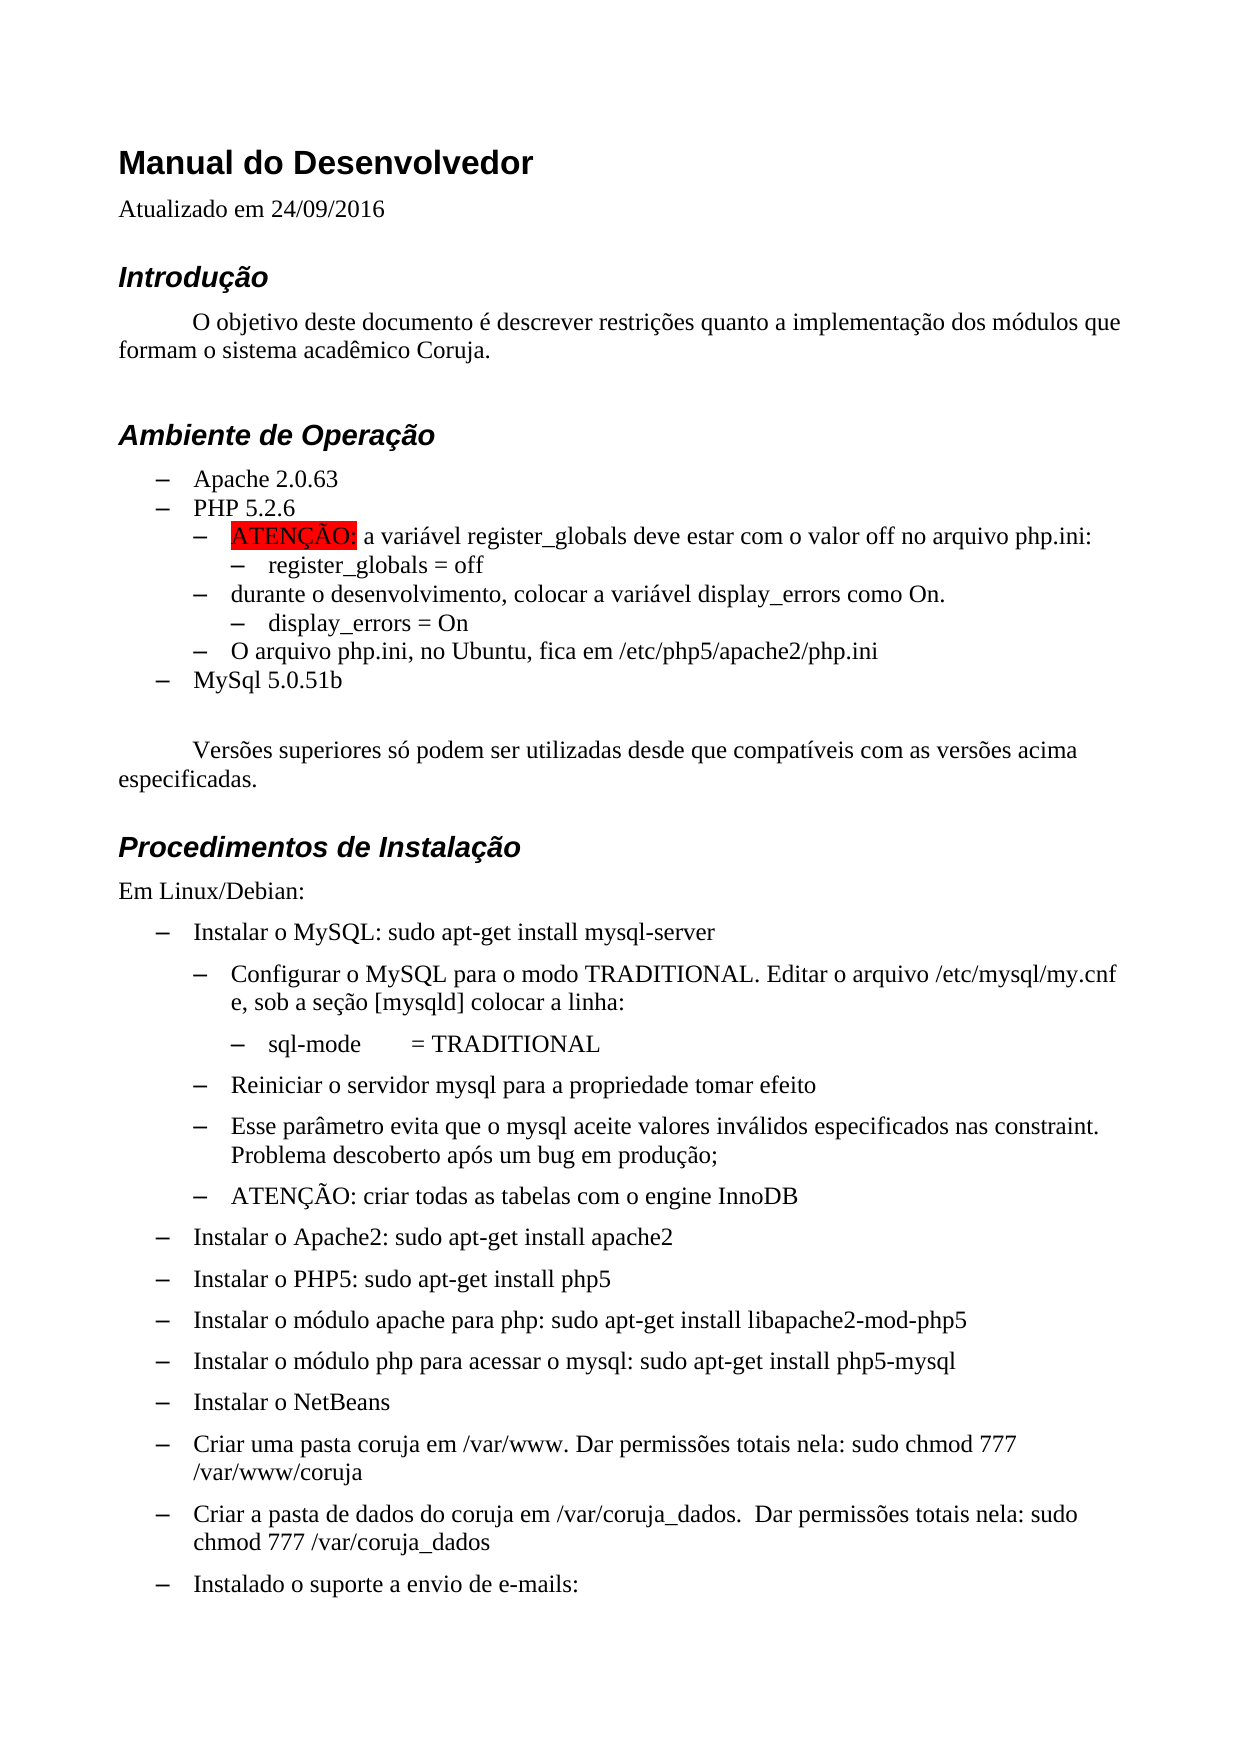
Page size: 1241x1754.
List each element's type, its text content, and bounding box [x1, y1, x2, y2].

subtitle Introdução [118, 261, 1122, 294]
text O objetivo deste documento é descrever restrições quanto a implementação dos módulos que formam o sistema acadêmico Coruja. [118, 307, 1122, 364]
list Instalar o MySQL: sudo apt-get install mysql-server [156, 917, 1122, 946]
list Instalar o módulo php para acessar o mysql: sudo apt-get install php5-mysql [156, 1346, 1122, 1375]
list Instalar o PHP5: sudo apt-get install php5 [156, 1264, 1122, 1292]
subtitle Procedimentos de Instalação [118, 830, 1122, 864]
list O arquivo php.ini, no Ubuntu, fica em /etc/php5/apache2/php.ini [193, 636, 1122, 665]
list sql-mode = TRADITIONAL [231, 1029, 1122, 1057]
list ATENÇÃO: criar todas as tabelas com o engine InnoDB [193, 1181, 1122, 1210]
list Esse parâmetro evita que o mysql aceite valores inválidos especificados nas constraint. Problema descoberto após um bug em produção; [193, 1111, 1122, 1169]
list display_errors = On [231, 608, 1122, 636]
list Instalar o NetBeans [156, 1387, 1122, 1416]
list durante o desenvolvimento, colocar a variável display_errors como On. [193, 579, 1122, 608]
subtitle Ambiente de Operação [118, 418, 1122, 451]
subtitle Manual do Desenvolvedor [118, 143, 1122, 182]
list Reiniciar o servidor mysql para a propriedade tomar efeito [193, 1070, 1122, 1099]
text Versões superiores só podem ser utilizadas desde que compatíveis com as versões acima especificadas. [118, 735, 1122, 793]
list Configurar o MySQL para o modo TRADITIONAL. Editar o arquivo /etc/mysql/my.cnf e, sob a seção [mysqld] colocar a linha: [193, 959, 1122, 1016]
list PHP 5.2.6 [156, 493, 1122, 521]
list ATENÇÃO: a variável register_globals deve estar com o valor off no arquivo php.ini: [193, 521, 1122, 550]
text Atualizado em 24/09/2016 [118, 194, 1122, 223]
list register_globals = off [231, 550, 1122, 579]
text Em Linux/Debian: [118, 876, 1122, 905]
list Criar uma pasta coruja em /var/www. Dar permissões totais nela: sudo chmod 777 /var/www/coruja [156, 1429, 1122, 1486]
list Instalar o módulo apache para php: sudo apt-get install libapache2-mod-php5 [156, 1305, 1122, 1334]
list MySql 5.0.51b [156, 665, 1122, 694]
list Instalar o Apache2: sudo apt-get install apache2 [156, 1222, 1122, 1251]
list Instalado o suporte a envio de e-mails: [156, 1569, 1122, 1597]
list Criar a pasta de dados do coruja em /var/coruja_dados. Dar permissões totais nela: sudo chmod 777 /var/coruja_dados [156, 1499, 1122, 1556]
list Apache 2.0.63 [156, 464, 1122, 493]
